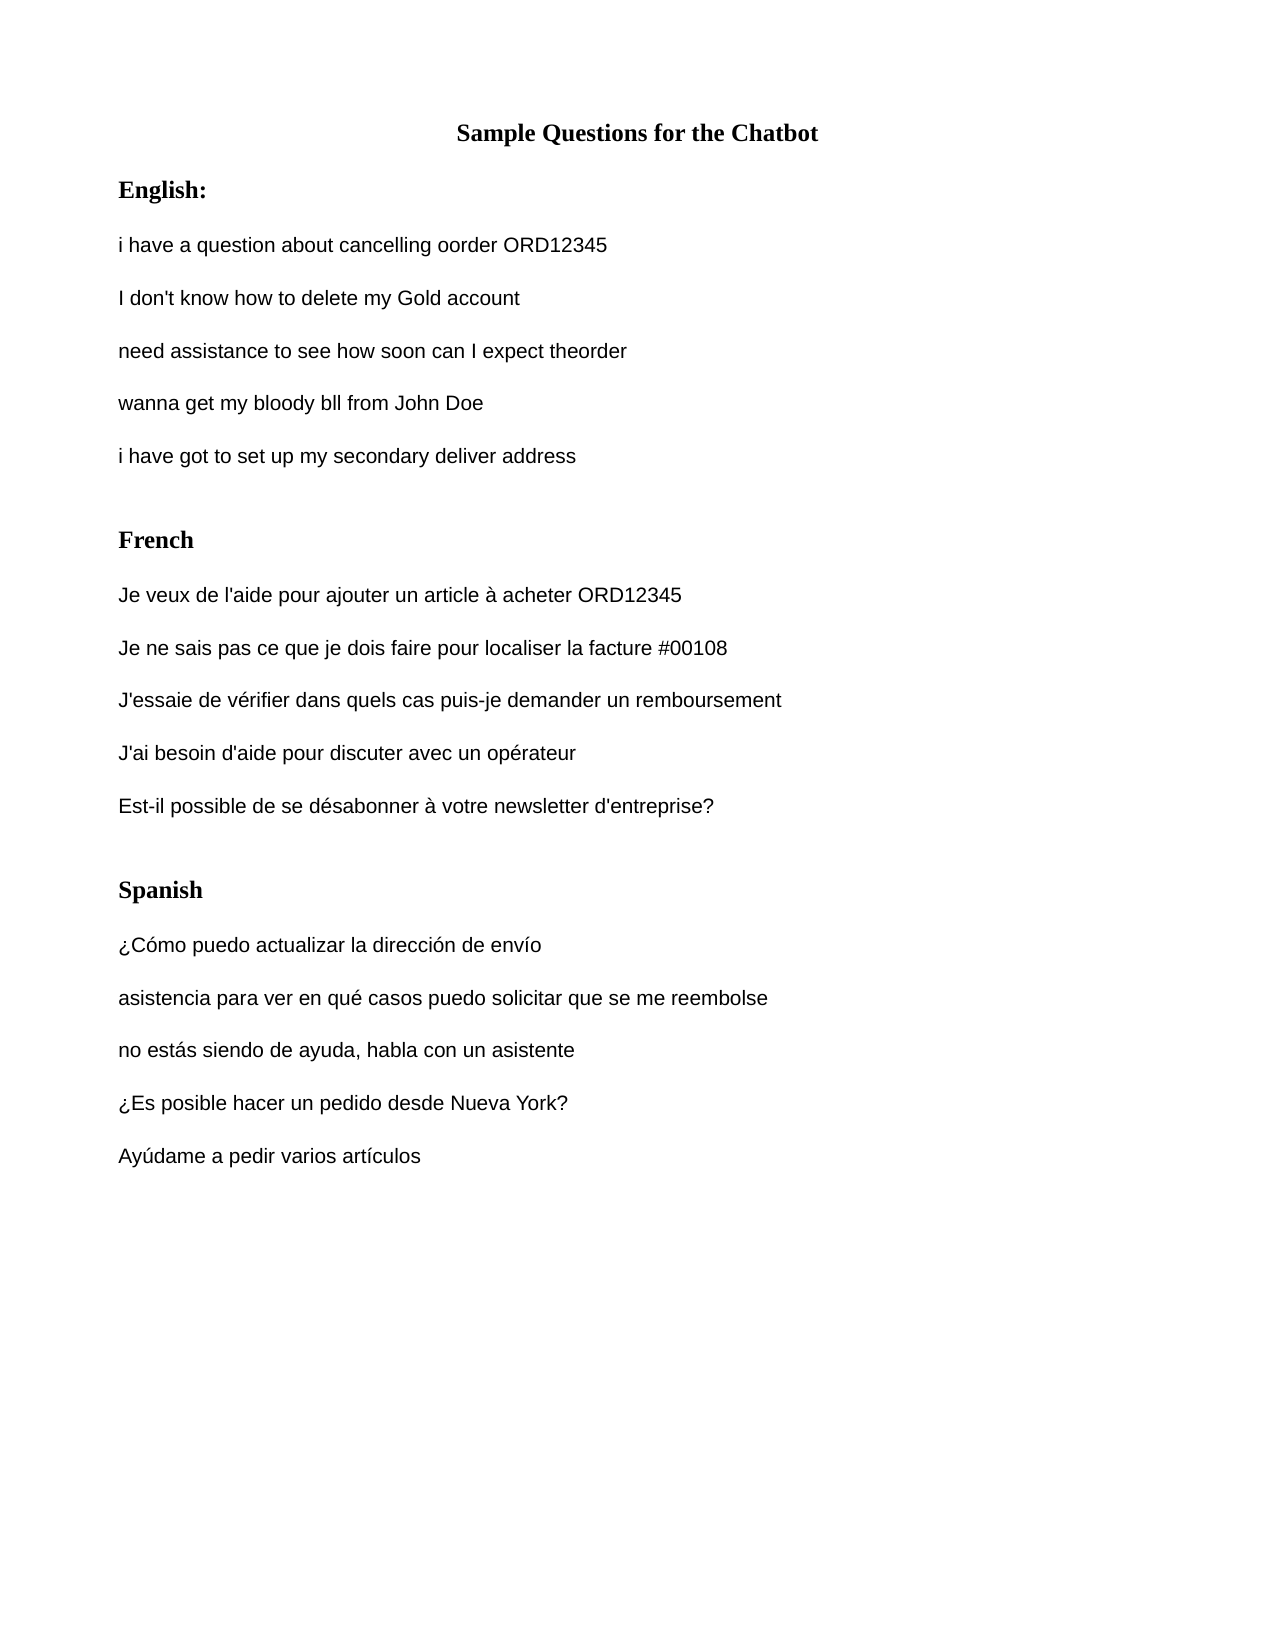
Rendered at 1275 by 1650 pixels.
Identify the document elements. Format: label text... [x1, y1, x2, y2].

text asistencia para ver en qué casos puedo solicitar que se me reembolse [118, 985, 1157, 1009]
text I don't know how to delete my Gold account [118, 286, 1157, 310]
text French [118, 525, 1157, 554]
text Est-il possible de se désabonner à votre newsletter d'entreprise? [118, 794, 1157, 818]
text i have a question about cancelling oorder ORD12345 [118, 233, 1157, 257]
text wanna get my bloody bll from John Doe [118, 391, 1157, 415]
text i have got to set up my secondary deliver address [118, 444, 1157, 468]
text Ayúdame a pedir varios artículos [118, 1143, 1157, 1167]
text Sample Questions for the Chatbot [118, 118, 1157, 147]
text English: [118, 176, 1157, 204]
text J'ai besoin d'aide pour discuter avec un opérateur [118, 741, 1157, 765]
text Je veux de l'aide pour ajouter un article à acheter ORD12345 [118, 583, 1157, 607]
text need assistance to see how soon can I expect theorder [118, 338, 1157, 362]
text ¿Cómo puedo actualizar la dirección de envío [118, 933, 1157, 957]
text Je ne sais pas ce que je dois faire pour localiser la facture #00108 [118, 636, 1157, 659]
text J'essaie de vérifier dans quels cas puis-je demander un remboursement [118, 688, 1157, 712]
text no estás siendo de ayuda, habla con un asistente [118, 1038, 1157, 1062]
text Spanish [118, 875, 1157, 904]
text ¿Es posible hacer un pedido desde Nueva York? [118, 1091, 1157, 1115]
